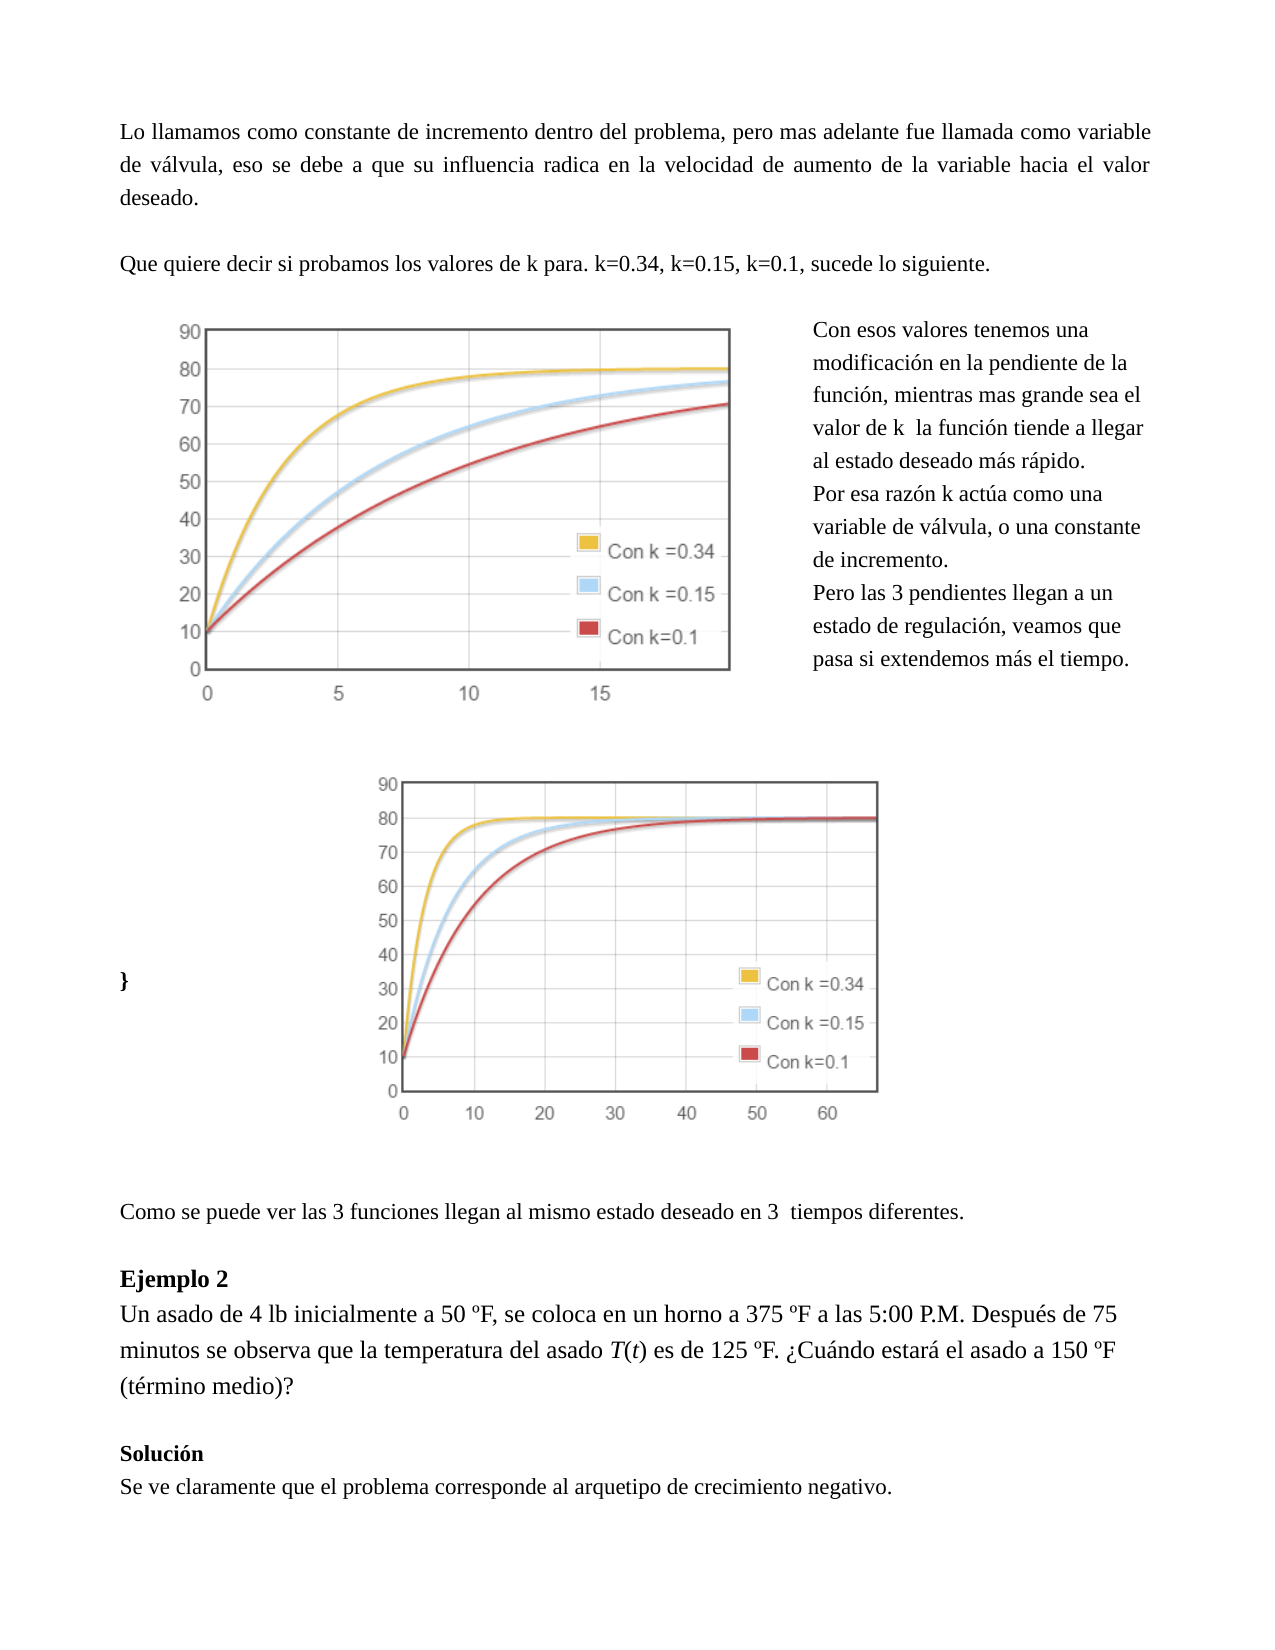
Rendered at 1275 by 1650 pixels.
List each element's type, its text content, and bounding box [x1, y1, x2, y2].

text } [119, 967, 377, 994]
text Se ve claramente que el problema corresponde al arquetipo de crecimiento negativo. [119, 1473, 1153, 1499]
text [898, 967, 1153, 994]
table_header [118, 316, 178, 671]
table_header Con esos valores tenemos una modificación en la pendiente de la función, mientras mas grande sea el valor de k la función tiende a llegar al estado deseado más rápido. Por esa razón k actúa como una variable de válvula, o una constante de incremento. Pero las 3 pendientes llegan a un estado de regulación, veamos que pasa si extendemos más el tiempo. [811, 316, 1157, 671]
text Un asado de 4 lb inicialmente a 50 ºF, se coloca en un horno a 375 ºF a las 5:00 P.M. Después de 75 minutos se observa que la temperatura del asado T(t) es de 125 ºF. ¿Cuándo estará el asado a 150 ºF (término medio)? [119, 1299, 1153, 1400]
picture [377, 770, 898, 1127]
text Como se puede ver las 3 funciones llegan al mismo estado deseado en 3 tiempos diferentes. [119, 1198, 1153, 1224]
text Solución [119, 1440, 1153, 1467]
picture [178, 315, 751, 718]
text Ejemplo 2 [119, 1264, 1153, 1292]
text Lo llamamos como constante de incremento dentro del problema, pero mas adelante fue llamada como variable de válvula, eso se debe a que su influencia radica en la velocidad de aumento de la variable hacia el valor deseado. [119, 118, 1153, 210]
table_header [751, 316, 811, 671]
text Que quiere decir si probamos los valores de k para. k=0.34, k=0.15, k=0.1, sucede lo siguiente. [119, 250, 1153, 276]
